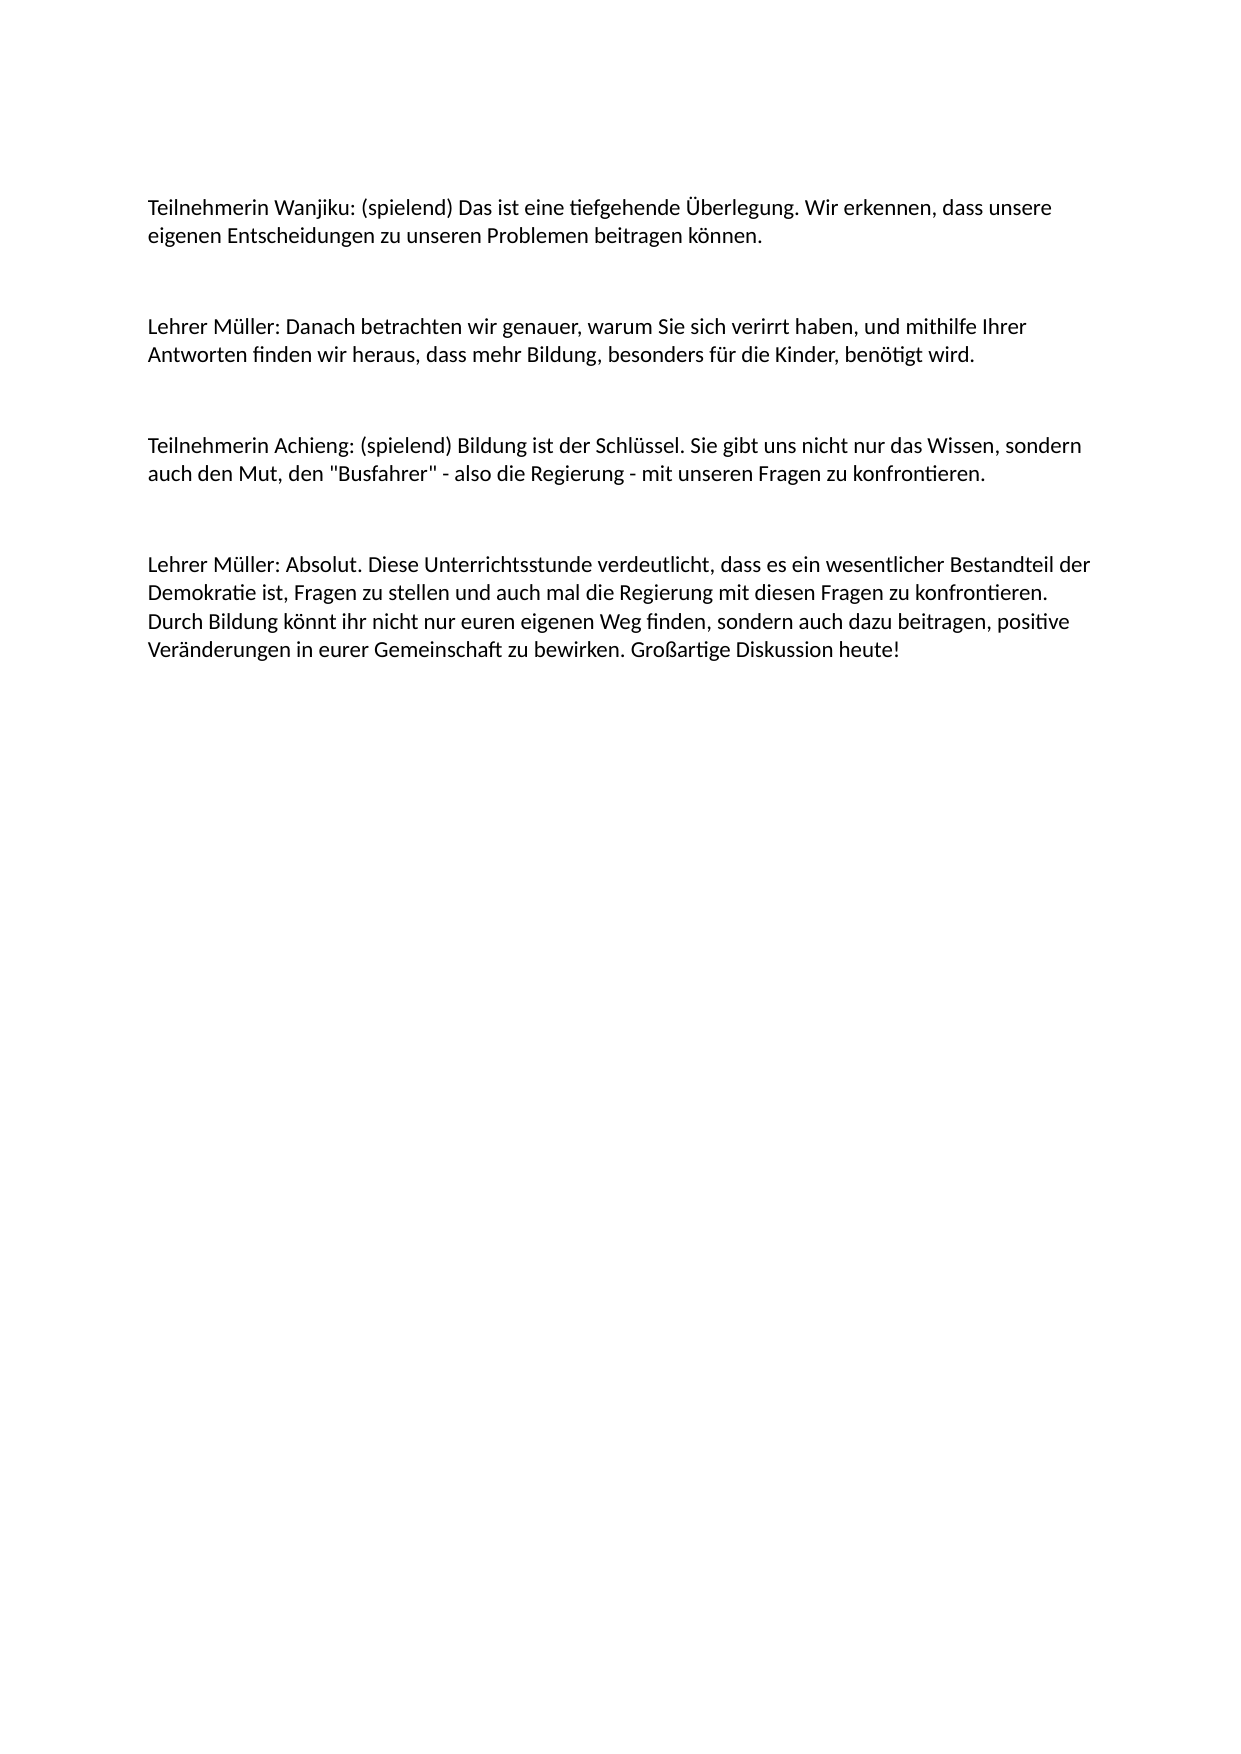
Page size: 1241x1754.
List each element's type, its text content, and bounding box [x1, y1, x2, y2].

text Teilnehmerin Wanjiku: (spielend) Das ist eine tiefgehende Überlegung. Wir erkennen, dass unsere eigenen Entscheidungen zu unseren Problemen beitragen können. [148, 193, 1093, 249]
text Lehrer Müller: Danach betrachten wir genauer, warum Sie sich verirrt haben, und mithilfe Ihrer Antworten finden wir heraus, dass mehr Bildung, besonders für die Kinder, benötigt wird. [148, 312, 1093, 368]
text Lehrer Müller: Absolut. Diese Unterrichtsstunde verdeutlicht, dass es ein wesentlicher Bestandteil der Demokratie ist, Fragen zu stellen und auch mal die Regierung mit diesen Fragen zu konfrontieren. Durch Bildung könnt ihr nicht nur euren eigenen Weg finden, sondern auch dazu beitragen, positive Veränderungen in eurer Gemeinschaft zu bewirken. Großartige Diskussion heute! [148, 550, 1093, 663]
text Teilnehmerin Achieng: (spielend) Bildung ist der Schlüssel. Sie gibt uns nicht nur das Wissen, sondern auch den Mut, den "Busfahrer" - also die Regierung - mit unseren Fragen zu konfrontieren. [148, 431, 1093, 487]
